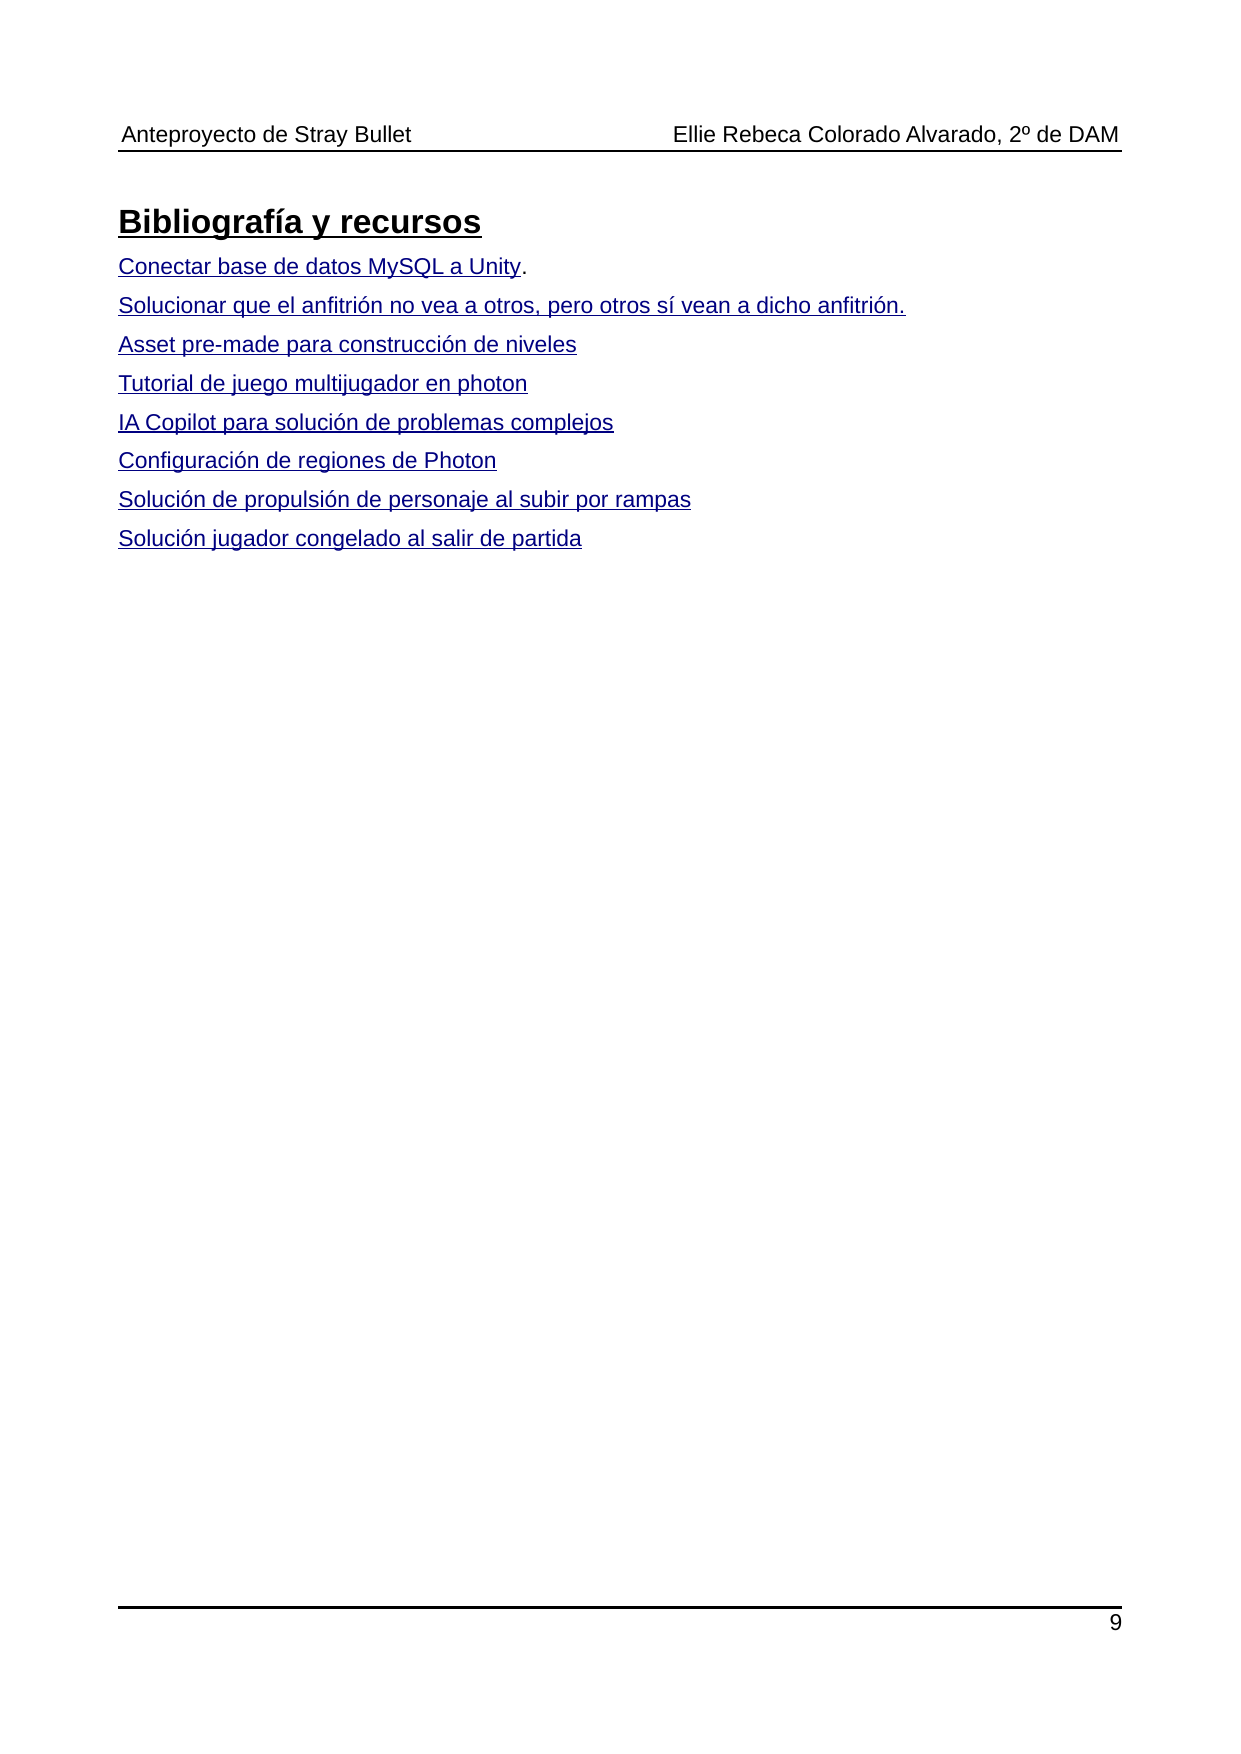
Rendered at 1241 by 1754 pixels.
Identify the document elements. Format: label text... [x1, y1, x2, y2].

subtitle Bibliografía y recursos [118, 202, 1122, 241]
text Conectar base de datos MySQL a Unity. [118, 253, 1122, 279]
text Configuración de regiones de Photon [118, 447, 1122, 474]
text Tutorial de juego multijugador en photon [118, 370, 1122, 396]
text Solución jugador congelado al salir de partida [118, 525, 1122, 552]
text Solucionar que el anfitrión no vea a otros, pero otros sí vean a dicho anfitrión. [118, 292, 1122, 318]
text Asset pre-made para construcción de niveles [118, 331, 1122, 357]
text IA Copilot para solución de problemas complejos [118, 409, 1122, 435]
text Solución de propulsión de personaje al subir por rampas [118, 486, 1122, 513]
